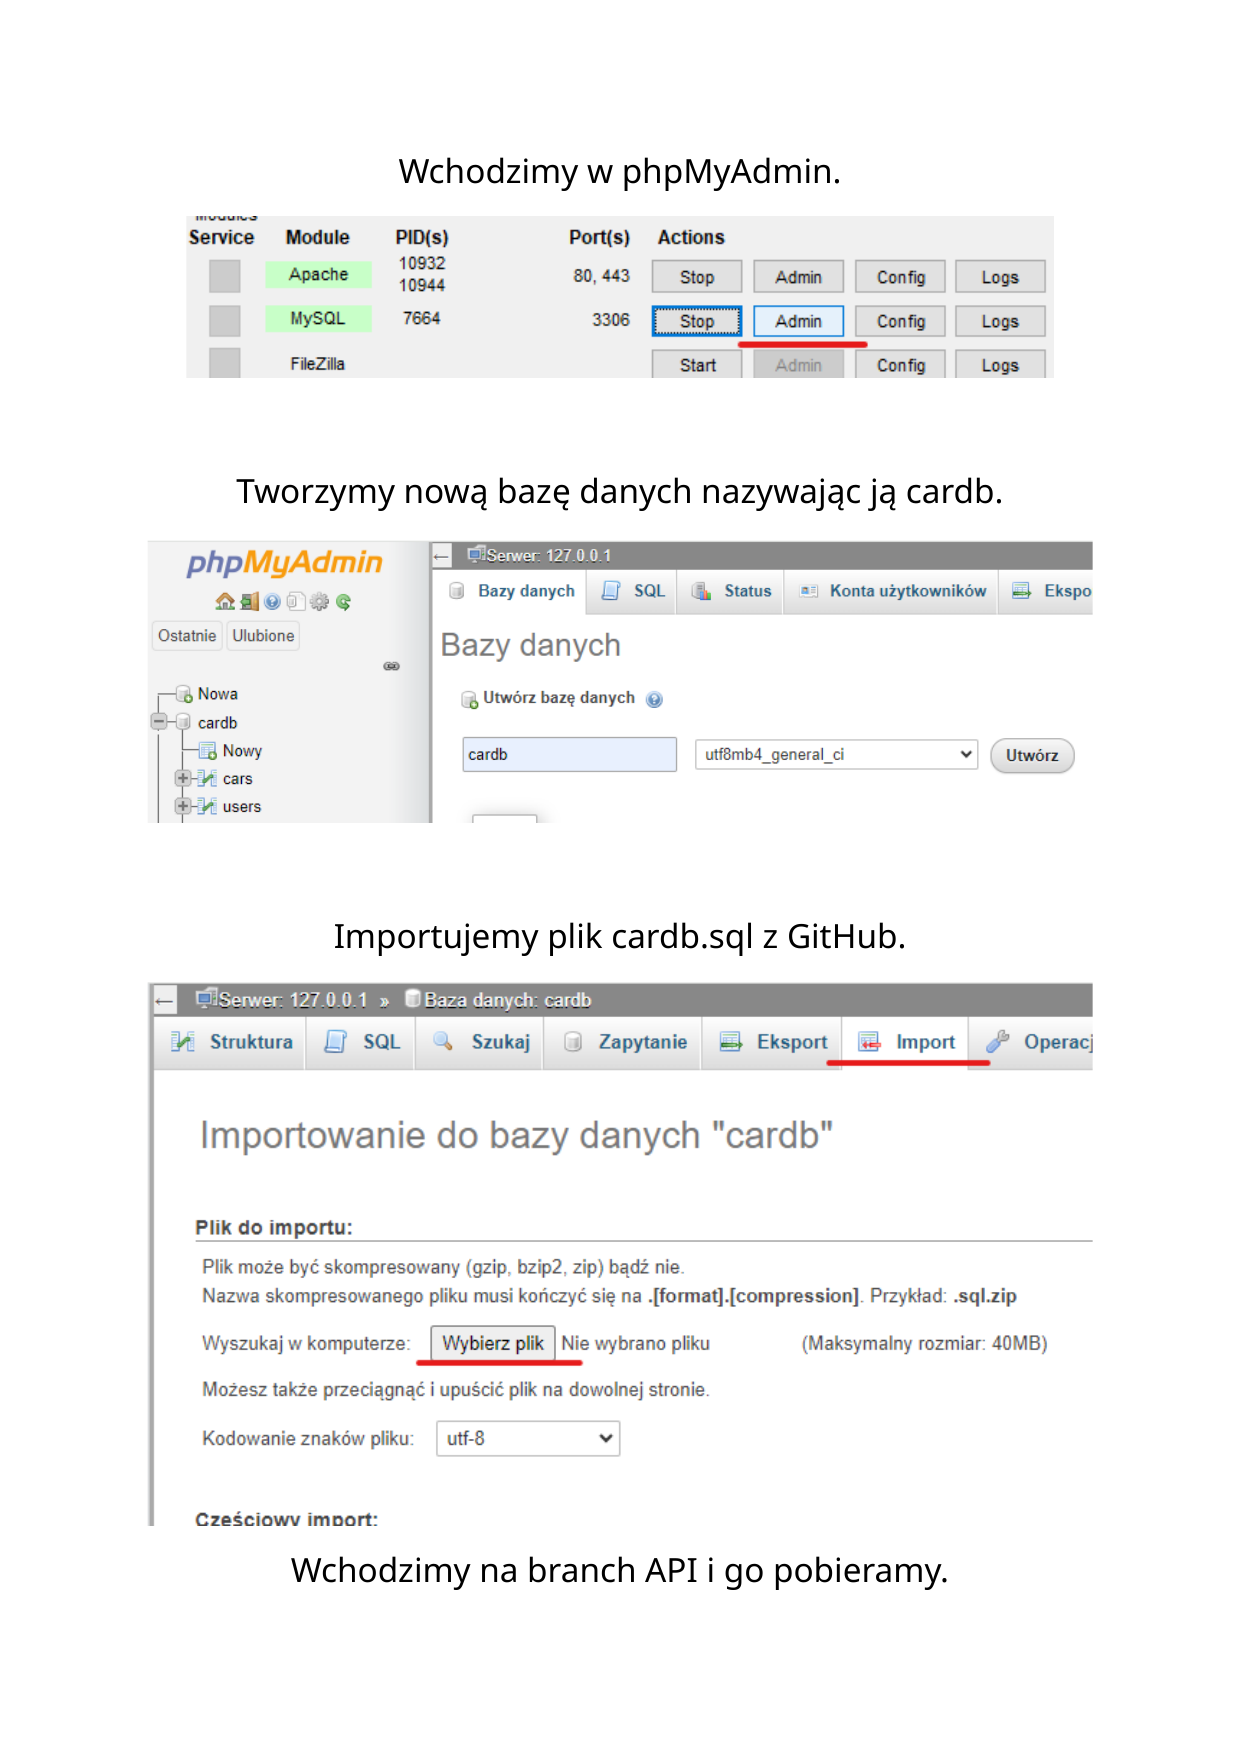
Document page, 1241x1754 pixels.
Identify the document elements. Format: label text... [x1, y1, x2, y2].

text Wchodzimy na branch API i go pobieramy. [148, 1547, 1093, 1592]
text Importujemy plik cardb.sql z GitHub. [148, 913, 1093, 958]
text Wchodzimy w phpMyAdmin. [148, 148, 1093, 193]
text Tworzymy nową bazę danych nazywając ją cardb. [148, 468, 1093, 513]
